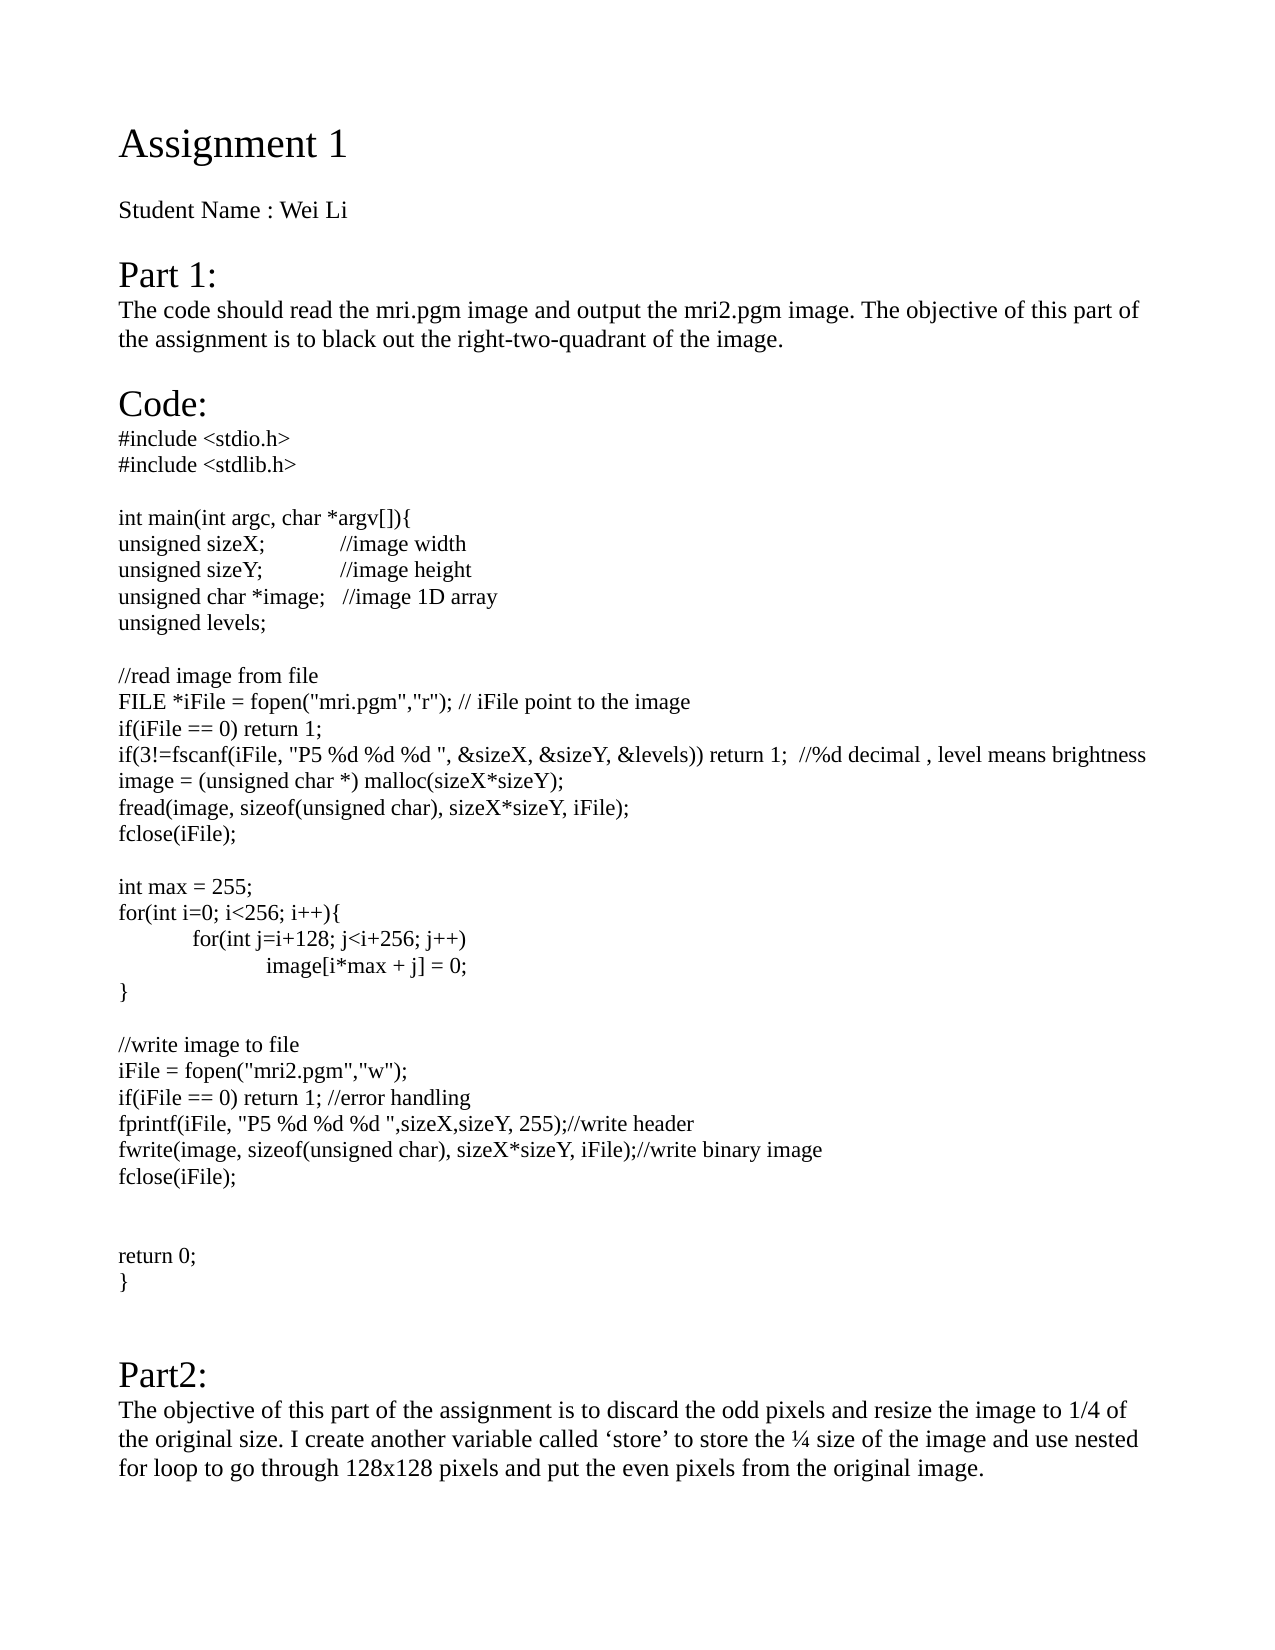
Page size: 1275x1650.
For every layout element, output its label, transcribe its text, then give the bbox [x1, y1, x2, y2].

text unsigned char *image; //image 1D array [118, 583, 1157, 609]
text unsigned levels; [118, 609, 1157, 636]
text #include <stdio.h> [118, 425, 1157, 451]
text The objective of this part of the assignment is to discard the odd pixels and resize the image to 1/4 of the original size. I create another variable called ‘store’ to store the ¼ size of the image and use nested for loop to go through 128x128 pixels and put the even pixels from the original image. [118, 1395, 1157, 1481]
text #include <stdlib.h> [118, 451, 1157, 477]
text if(iFile == 0) return 1; //error handling [118, 1084, 1157, 1110]
text if(3!=fscanf(iFile, "P5 %d %d %d ", &sizeX, &sizeY, &levels)) return 1; //%d decimal , level means brightness [118, 741, 1157, 767]
text Part 1: [118, 252, 1157, 295]
text //write image to file [118, 1031, 1157, 1057]
text for(int i=0; i<256; i++){ [118, 899, 1157, 926]
text Part2: [118, 1352, 1157, 1395]
text return 0; [118, 1242, 1157, 1268]
text fread(image, sizeof(unsigned char), sizeX*sizeY, iFile); [118, 794, 1157, 820]
text The code should read the mri.pgm image and output the mri2.pgm image. The objective of this part of the assignment is to black out the right-two-quadrant of the image. [118, 295, 1157, 353]
text fwrite(image, sizeof(unsigned char), sizeX*sizeY, iFile);//write binary image [118, 1136, 1157, 1163]
text //read image from file [118, 662, 1157, 688]
text image[i*max + j] = 0; [118, 952, 1157, 978]
text fprintf(iFile, "P5 %d %d %d ",sizeX,sizeY, 255);//write header [118, 1110, 1157, 1136]
text for(int j=i+128; j<i+256; j++) [118, 926, 1157, 952]
text unsigned sizeX; //image width [118, 530, 1157, 557]
text int main(int argc, char *argv[]){ [118, 504, 1157, 530]
text Assignment 1 [118, 118, 1157, 166]
text } [118, 1268, 1157, 1294]
text Code: [118, 382, 1157, 425]
text if(iFile == 0) return 1; [118, 715, 1157, 741]
text image = (unsigned char *) malloc(sizeX*sizeY); [118, 767, 1157, 794]
text fclose(iFile); [118, 820, 1157, 846]
text unsigned sizeY; //image height [118, 557, 1157, 583]
text Student Name : Wei Li [118, 195, 1157, 223]
text FILE *iFile = fopen("mri.pgm","r"); // iFile point to the image [118, 688, 1157, 715]
text int max = 255; [118, 873, 1157, 899]
text } [118, 978, 1157, 1004]
text fclose(iFile); [118, 1163, 1157, 1189]
text iFile = fopen("mri2.pgm","w"); [118, 1057, 1157, 1084]
